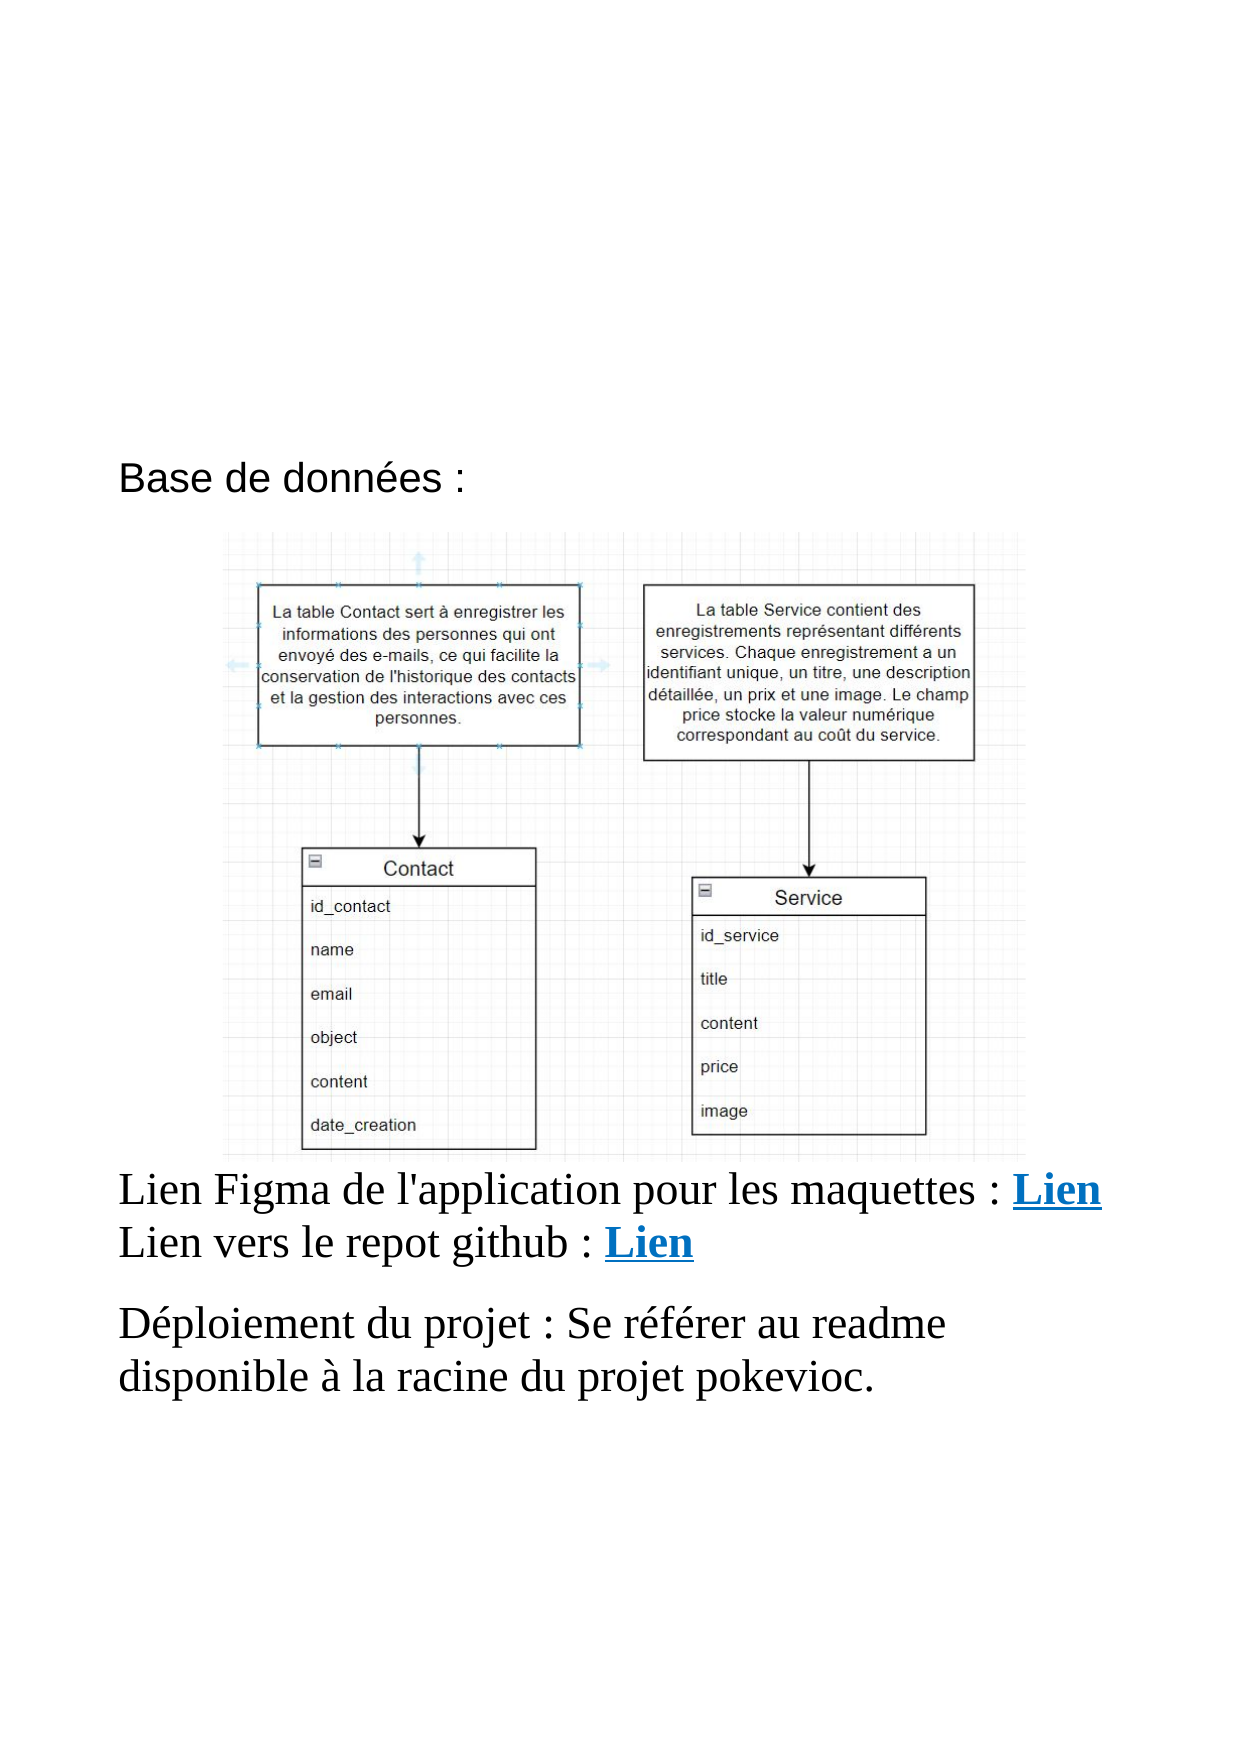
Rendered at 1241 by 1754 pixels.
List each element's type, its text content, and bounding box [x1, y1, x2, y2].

text Base de données : [118, 453, 1122, 501]
text Déploiement du projet : Se référer au readme disponible à la racine du projet pokevioc. [118, 1296, 1122, 1401]
text Lien vers le repot github : Lien [118, 1214, 1122, 1267]
text Lien Figma de l'application pour les maquettes : Lien [118, 530, 1122, 1214]
